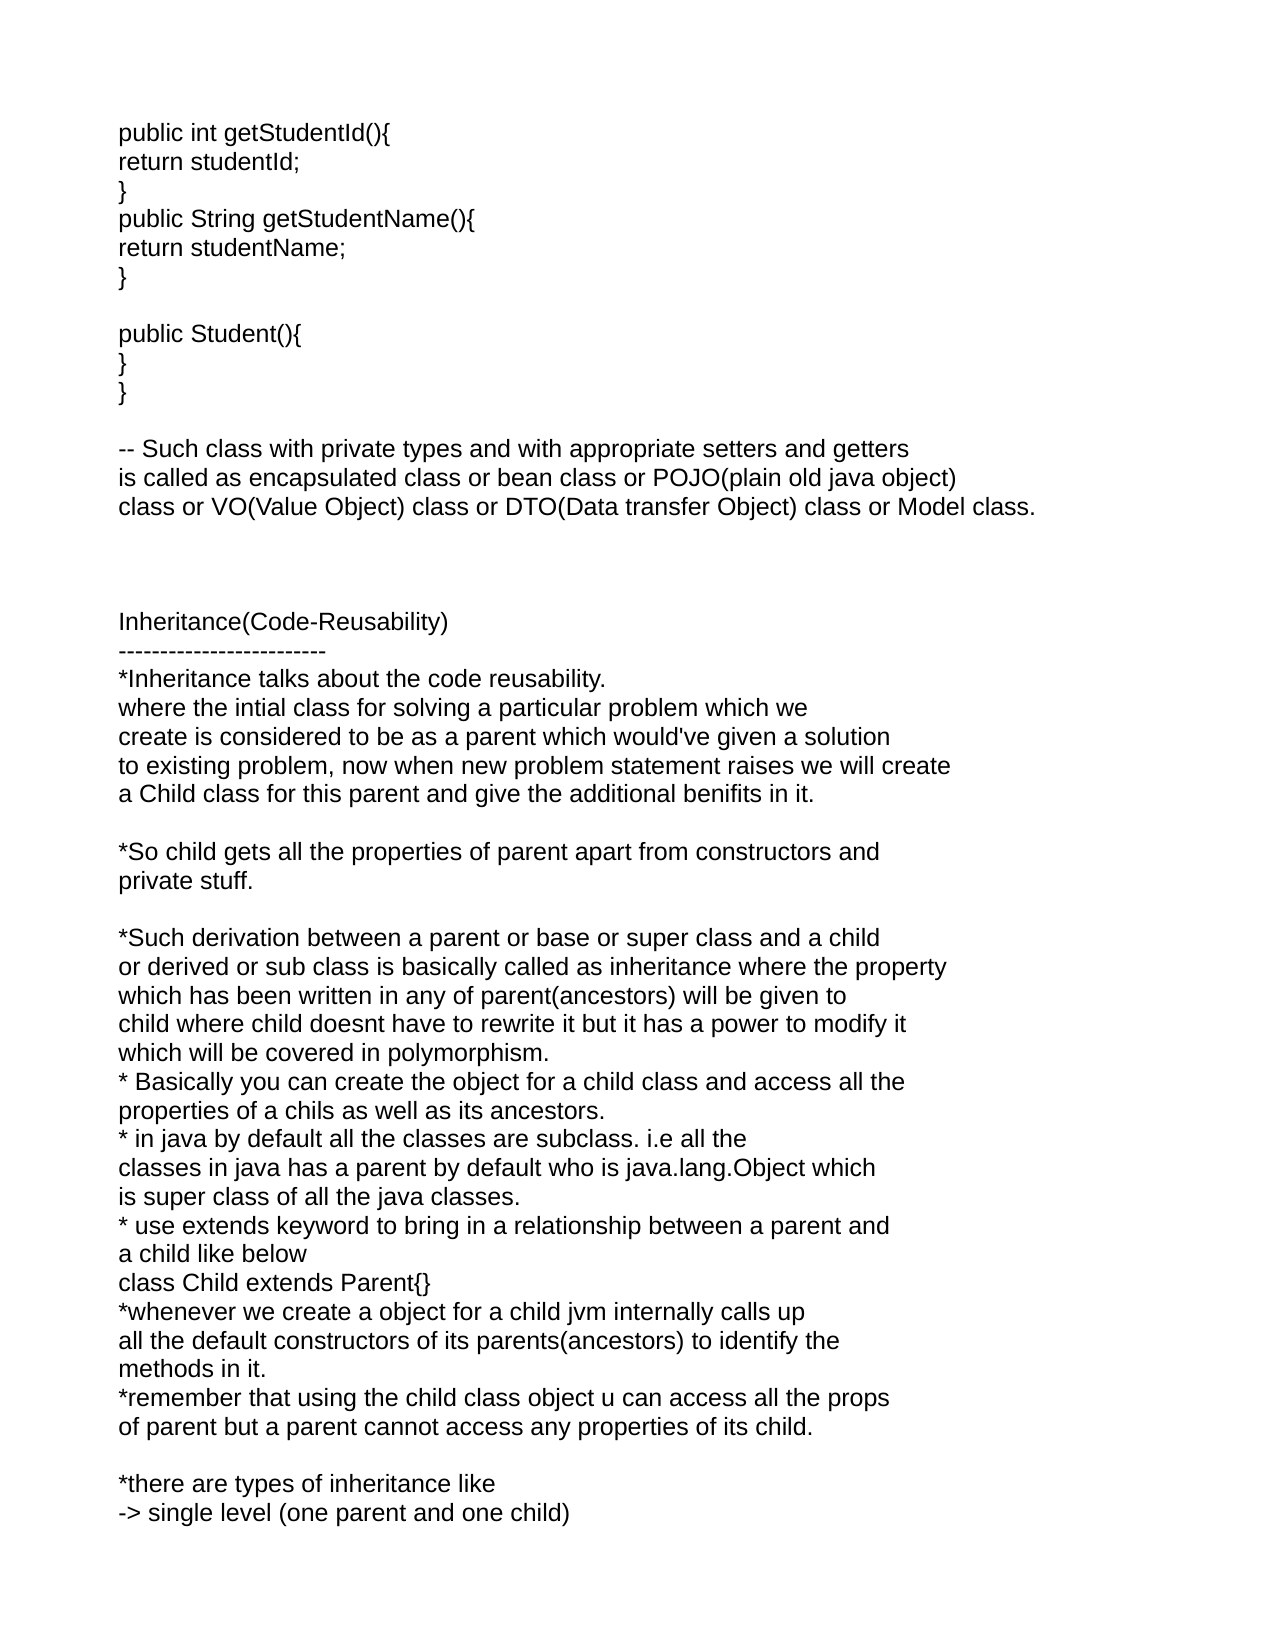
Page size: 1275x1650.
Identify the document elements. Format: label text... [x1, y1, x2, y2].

text * use extends keyword to bring in a relationship between a parent and [118, 1211, 1157, 1239]
text } [118, 348, 1157, 377]
text ------------------------- [118, 636, 1157, 664]
text a child like below [118, 1239, 1157, 1268]
text or derived or sub class is basically called as inheritance where the property [118, 952, 1157, 981]
text return studentName; [118, 233, 1157, 262]
text } [118, 176, 1157, 204]
text -> single level (one parent and one child) [118, 1498, 1157, 1527]
text which will be covered in polymorphism. [118, 1038, 1157, 1067]
text *So child gets all the properties of parent apart from constructors and [118, 837, 1157, 866]
text class or VO(Value Object) class or DTO(Data transfer Object) class or Model class. [118, 492, 1157, 521]
text return studentId; [118, 147, 1157, 176]
text } [118, 262, 1157, 291]
text *whenever we create a object for a child jvm internally calls up [118, 1297, 1157, 1326]
text * in java by default all the classes are subclass. i.e all the [118, 1124, 1157, 1153]
text is called as encapsulated class or bean class or POJO(plain old java object) [118, 463, 1157, 492]
text *Such derivation between a parent or base or super class and a child [118, 923, 1157, 952]
text } [118, 377, 1157, 406]
text is super class of all the java classes. [118, 1182, 1157, 1211]
text * Basically you can create the object for a child class and access all the [118, 1067, 1157, 1096]
text methods in it. [118, 1354, 1157, 1383]
text of parent but a parent cannot access any properties of its child. [118, 1412, 1157, 1441]
text *remember that using the child class object u can access all the props [118, 1383, 1157, 1412]
text public Student(){ [118, 319, 1157, 348]
text create is considered to be as a parent which would've given a solution [118, 722, 1157, 751]
text *Inheritance talks about the code reusability. [118, 664, 1157, 693]
text Inheritance(Code-Reusability) [118, 607, 1157, 636]
text child where child doesnt have to rewrite it but it has a power to modify it [118, 1009, 1157, 1038]
text public String getStudentName(){ [118, 204, 1157, 233]
text public int getStudentId(){ [118, 118, 1157, 147]
text a Child class for this parent and give the additional benifits in it. [118, 779, 1157, 808]
text which has been written in any of parent(ancestors) will be given to [118, 981, 1157, 1009]
text properties of a chils as well as its ancestors. [118, 1096, 1157, 1124]
text class Child extends Parent{} [118, 1268, 1157, 1297]
text private stuff. [118, 866, 1157, 894]
text *there are types of inheritance like [118, 1469, 1157, 1498]
text -- Such class with private types and with appropriate setters and getters [118, 434, 1157, 463]
text to existing problem, now when new problem statement raises we will create [118, 751, 1157, 779]
text where the intial class for solving a particular problem which we [118, 693, 1157, 722]
text all the default constructors of its parents(ancestors) to identify the [118, 1326, 1157, 1354]
text classes in java has a parent by default who is java.lang.Object which [118, 1153, 1157, 1182]
